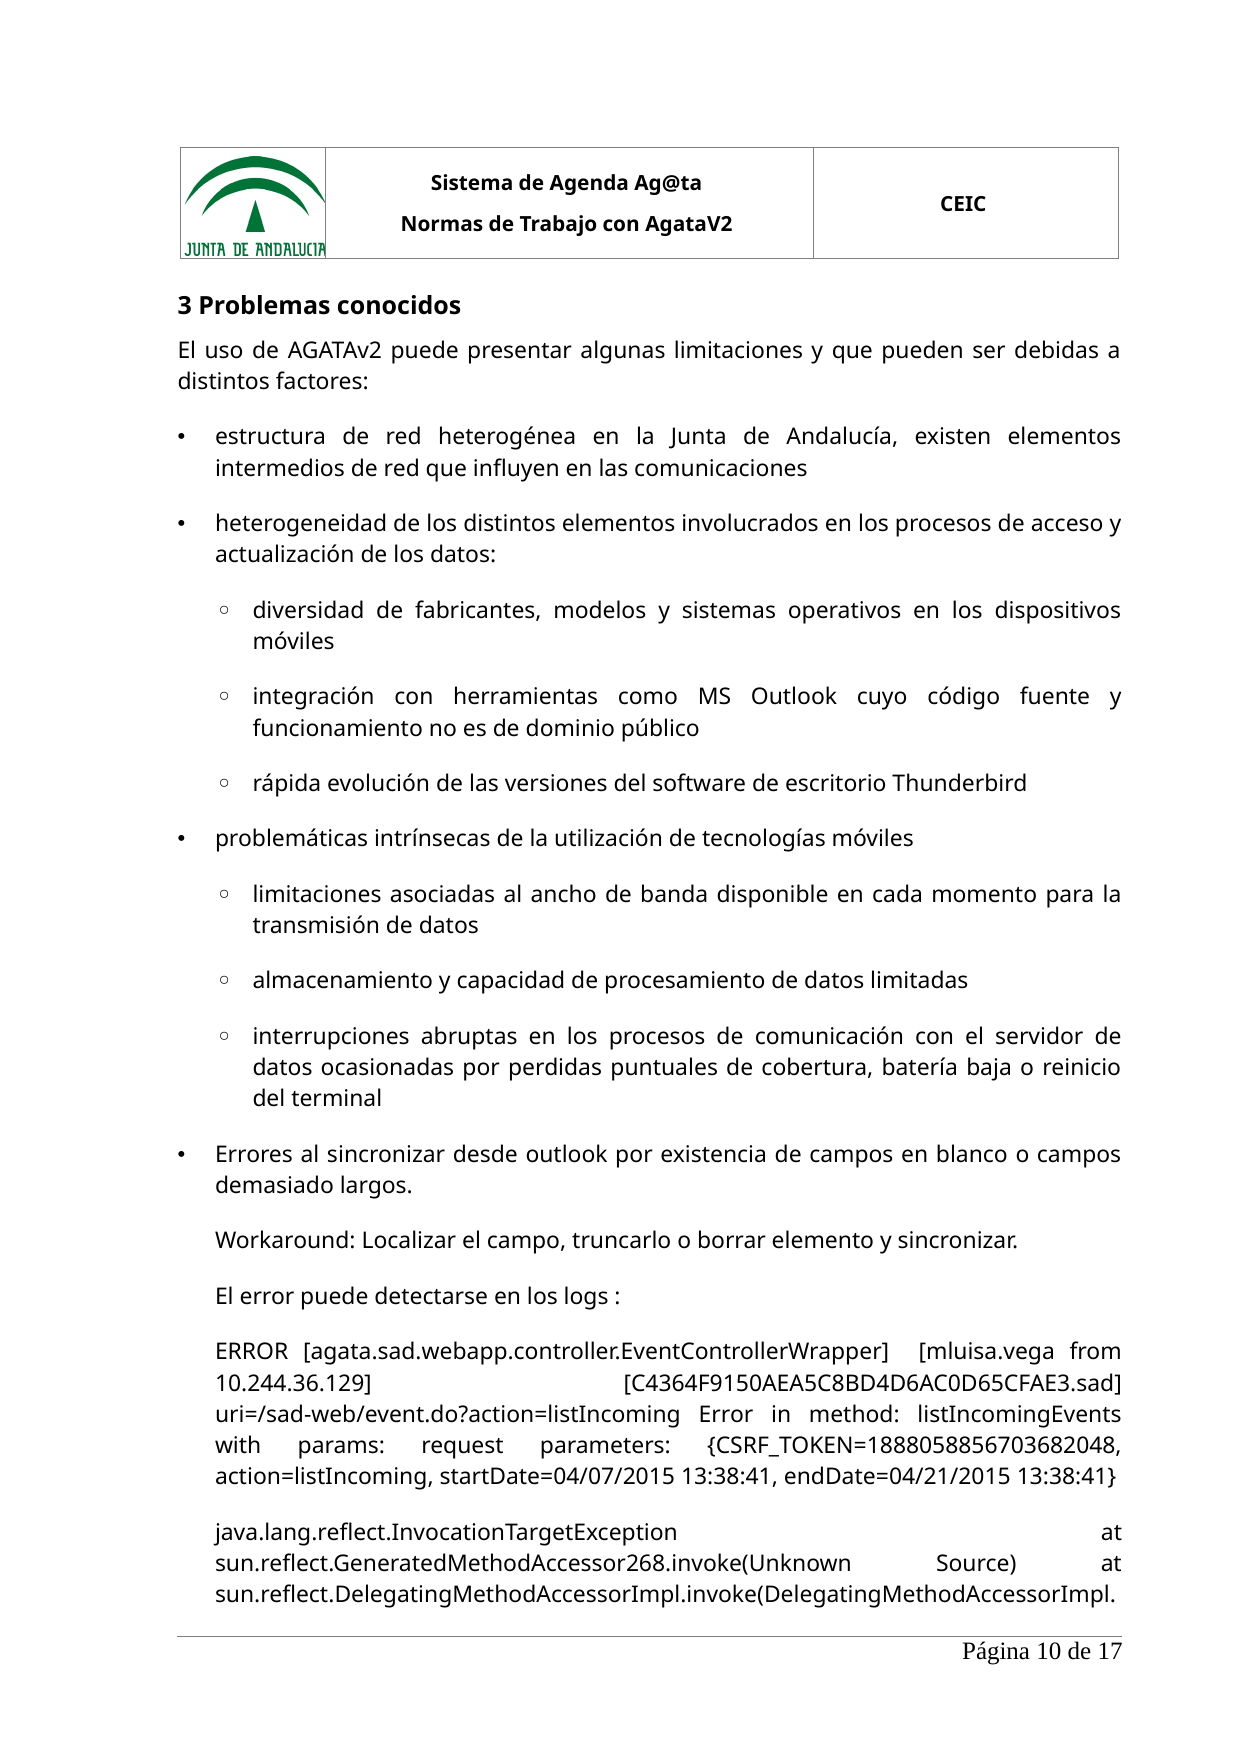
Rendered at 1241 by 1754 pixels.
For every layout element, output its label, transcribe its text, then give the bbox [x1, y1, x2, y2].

list ERROR [agata.sad.webapp.controller.EventControllerWrapper] [mluisa.vega from 10.244.36.129] [C4364F9150AEA5C8BD4D6AC0D65CFAE3.sad] uri=/sad-web/event.do?action=listIncoming Error in method: listIncomingEvents with params: request parameters: {CSRF_TOKEN=1888058856703682048, action=listIncoming, startDate=04/07/2015 13:38:41, endDate=04/21/2015 13:38:41} [177, 1335, 1122, 1491]
list rápida evolución de las versiones del software de escritorio Thunderbird [215, 767, 1122, 798]
list java.lang.reflect.InvocationTargetException at sun.reflect.GeneratedMethodAccessor268.invoke(Unknown Source) at sun.reflect.DelegatingMethodAccessorImpl.invoke(DelegatingMethodAccessorImpl. [177, 1516, 1122, 1609]
list heterogeneidad de los distintos elementos involucrados en los procesos de acceso y actualización de los datos: [177, 507, 1122, 569]
list almacenamiento y capacidad de procesamiento de datos limitadas [215, 964, 1122, 996]
list diversidad de fabricantes, modelos y sistemas operativos en los dispositivos móviles [215, 593, 1122, 656]
list Errores al sincronizar desde outlook por existencia de campos en blanco o campos demasiado largos. [177, 1138, 1122, 1200]
picture [184, 156, 325, 256]
list problemáticas intrínsecas de la utilización de tecnologías móviles [177, 822, 1122, 853]
subtitle Problemas conocidos [177, 288, 1122, 322]
list Workaround: Localizar el campo, truncarlo o borrar elemento y sincronizar. [177, 1224, 1122, 1256]
list limitaciones asociadas al ancho de banda disponible en cada momento para la transmisión de datos [215, 878, 1122, 940]
list interrupciones abruptas en los procesos de comunicación con el servidor de datos ocasionadas por perdidas puntuales de cobertura, batería baja o reinicio del terminal [215, 1020, 1122, 1113]
list estructura de red heterogénea en la Junta de Andalucía, existen elementos intermedios de red que influyen en las comunicaciones [177, 420, 1122, 483]
text El uso de AGATAv2 puede presentar algunas limitaciones y que pueden ser debidas a distintos factores: [177, 333, 1122, 396]
list integración con herramientas como MS Outlook cuyo código fuente y funcionamiento no es de dominio público [215, 680, 1122, 743]
list El error puede detectarse en los logs : [177, 1280, 1122, 1311]
